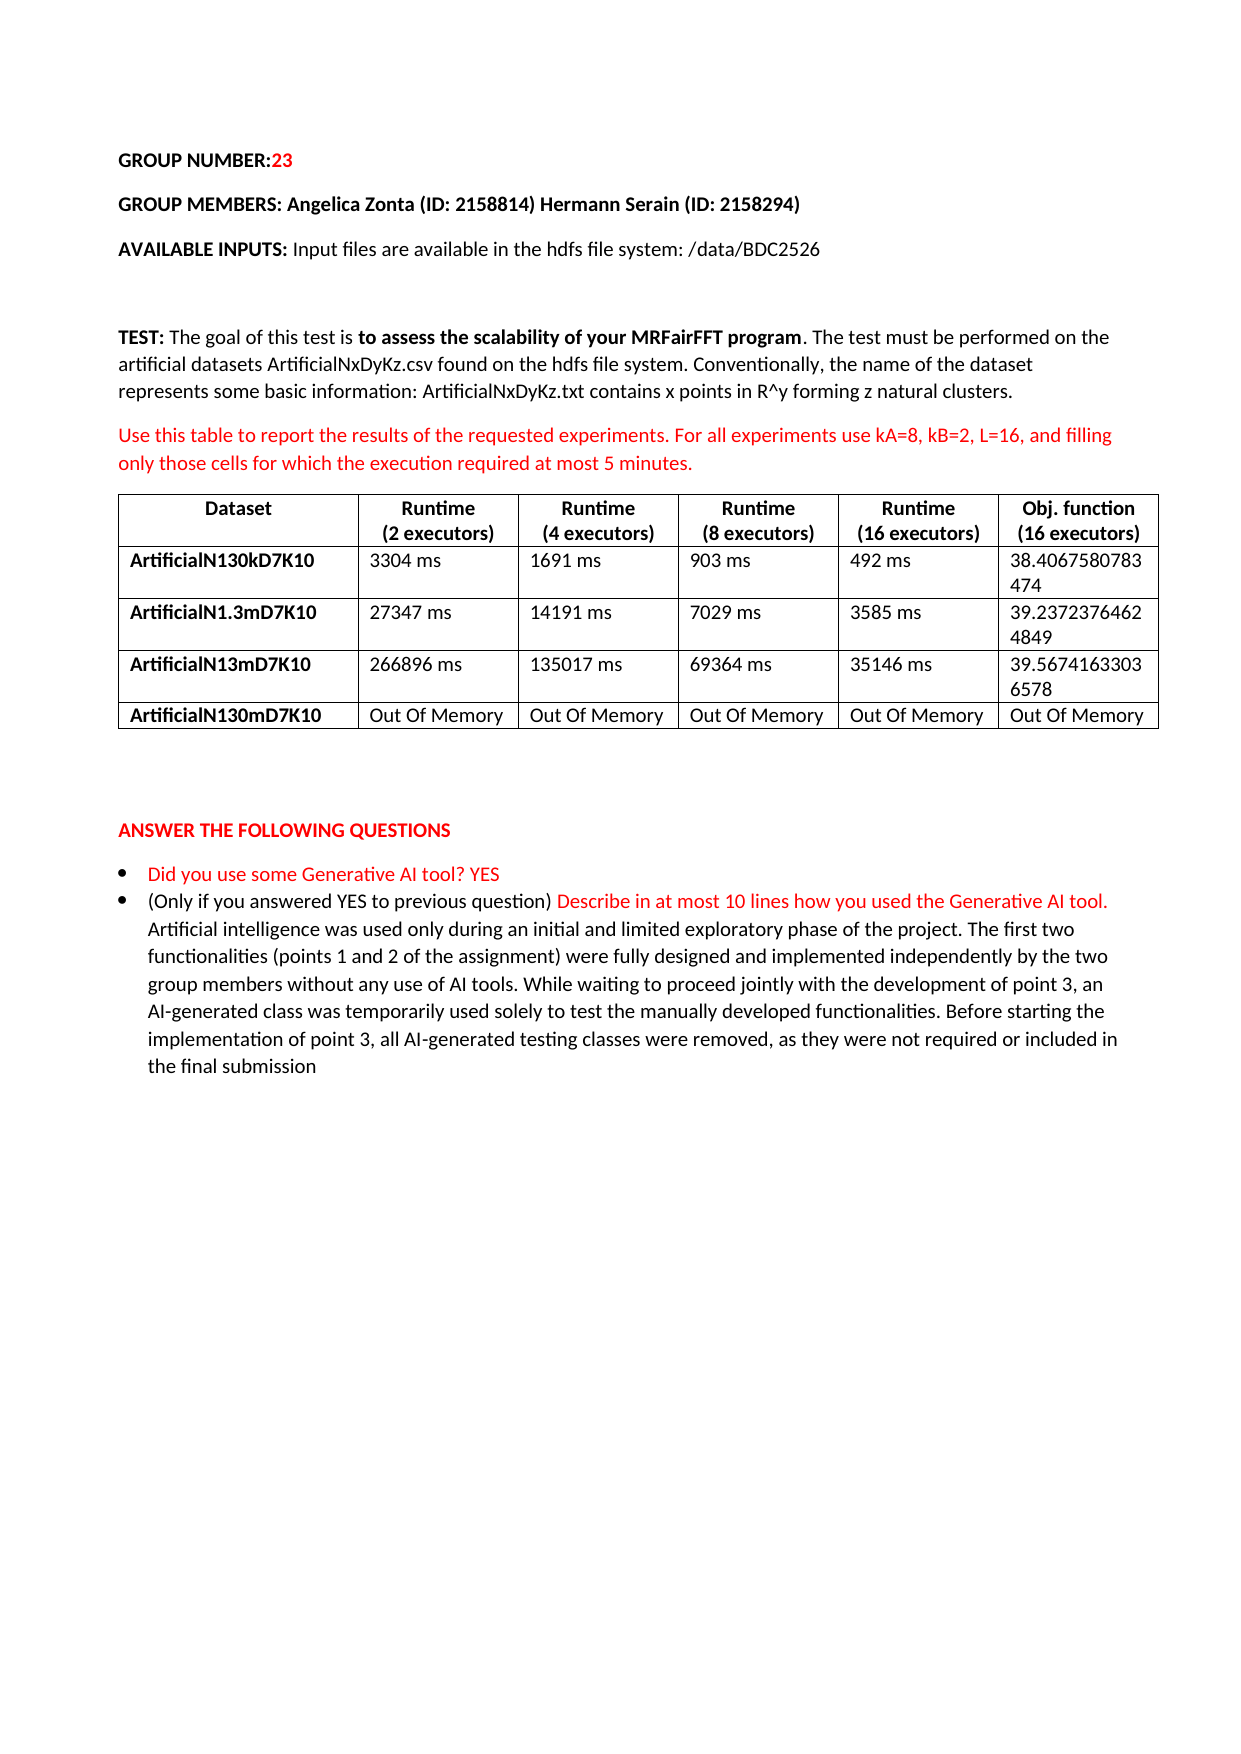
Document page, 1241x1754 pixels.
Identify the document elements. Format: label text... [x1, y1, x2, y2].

table_cell 35146 ms [839, 651, 998, 702]
table_cell ArtificialN130mD7K10 [119, 703, 358, 728]
table_header Runtime (4 executors) [519, 495, 678, 546]
table_cell 135017 ms [519, 651, 678, 702]
text GROUP NUMBER:23 [118, 148, 1122, 173]
table_header Runtime (8 executors) [679, 495, 838, 546]
table_header Dataset [119, 495, 358, 546]
table_cell ArtificialN130kD7K10 [119, 547, 358, 598]
text GROUP MEMBERS: Angelica Zonta (ID: 2158814) Hermann Serain (ID: 2158294) [118, 192, 1122, 217]
table_cell Out Of Memory [999, 703, 1158, 728]
table_cell 266896 ms [359, 651, 518, 702]
table_cell ArtificialN13mD7K10 [119, 651, 358, 702]
text ANSWER THE FOLLOWING QUESTIONS [118, 817, 1122, 843]
table_cell Out Of Memory [839, 703, 998, 728]
text Use this table to report the results of the requested experiments. For all experiments use kA=8, kB=2, L=16, and filling only those cells for which the execution required at most 5 minutes. [118, 423, 1122, 476]
table_cell 39.23723764624849 [999, 599, 1158, 650]
table_cell 7029 ms [679, 599, 838, 650]
table_cell 14191 ms [519, 599, 678, 650]
list (Only if you answered YES to previous question) Describe in at most 10 lines how you used the Generative AI tool. [118, 889, 1122, 914]
table_header Runtime (16 executors) [839, 495, 998, 546]
table_cell Out Of Memory [679, 703, 838, 728]
table_cell ArtificialN1.3mD7K10 [119, 599, 358, 650]
table_cell 903 ms [679, 547, 838, 598]
table_cell 492 ms [839, 547, 998, 598]
table_cell 27347 ms [359, 599, 518, 650]
text AVAILABLE INPUTS: Input files are available in the hdfs file system: /data/BDC2526 [118, 236, 1122, 261]
table_cell 1691 ms [519, 547, 678, 598]
table_cell 3304 ms [359, 547, 518, 598]
table_cell Out Of Memory [359, 703, 518, 728]
list Did you use some Generative AI tool? YES [118, 861, 1122, 887]
text TEST: The goal of this test is to assess the scalability of your MRFairFFT program. The test must be performed on the artificial datasets ArtificialNxDyKz.csv found on the hdfs file system. Conventionally, the name of the dataset represents some basic information: ArtificialNxDyKz.txt contains x points in R^y forming z natural clusters. [118, 324, 1122, 404]
table_header Obj. function (16 executors) [999, 495, 1158, 546]
table_cell 38.4067580783474 [999, 547, 1158, 598]
table_header Runtime (2 executors) [359, 495, 518, 546]
table_cell 39.56741633036578 [999, 651, 1158, 702]
table_cell 69364 ms [679, 651, 838, 702]
table_cell Out Of Memory [519, 703, 678, 728]
table_cell 3585 ms [839, 599, 998, 650]
list Artificial intelligence was used only during an initial and limited exploratory phase of the project. The first two functionalities (points 1 and 2 of the assignment) were fully designed and implemented independently by the two group members without any use of AI tools. While waiting to proceed jointly with the development of point 3, an AI‑generated class was temporarily used solely to test the manually developed functionalities. Before starting the implementation of point 3, all AI‑generated testing classes were removed, as they were not required or included in the final submission [118, 916, 1122, 1078]
